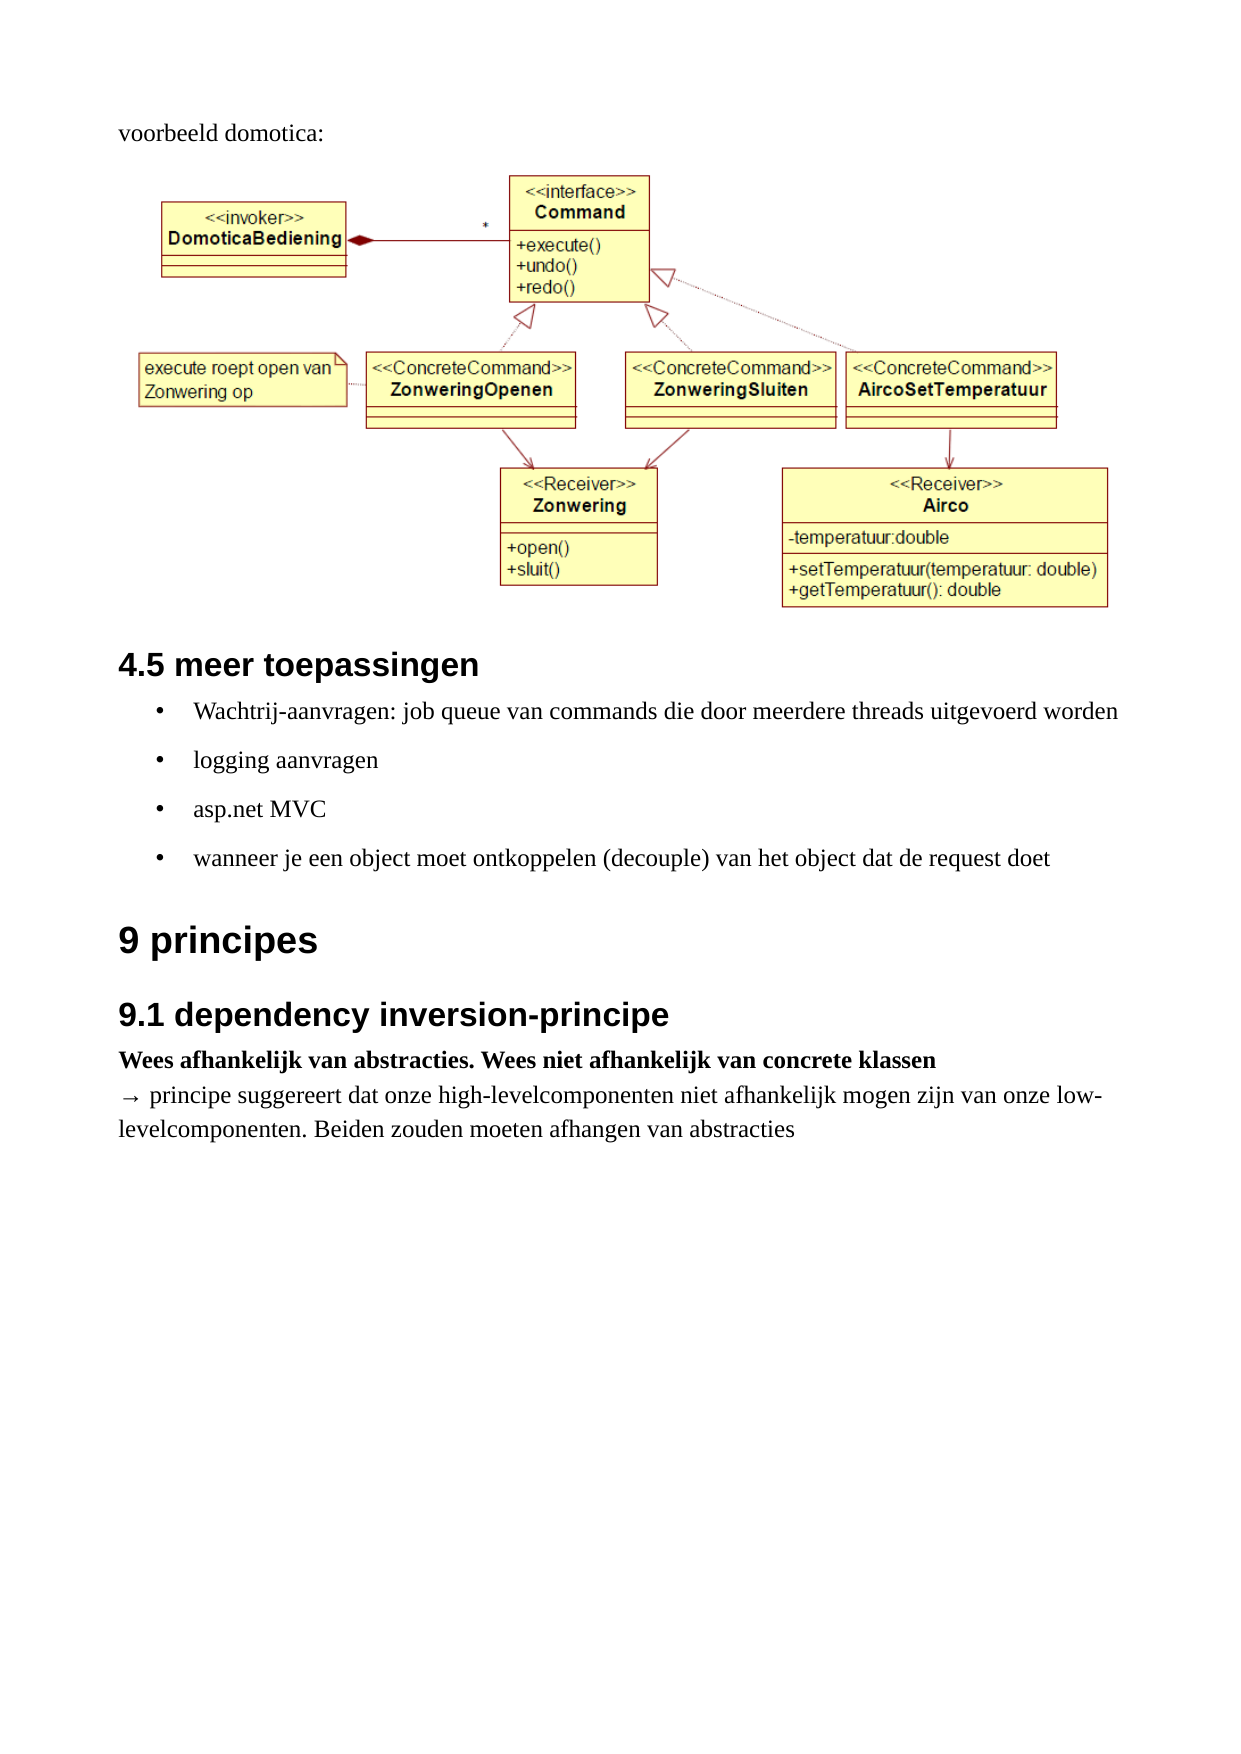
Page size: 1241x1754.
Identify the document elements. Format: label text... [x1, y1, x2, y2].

subtitle 9.1 dependency inversion-principe [118, 994, 1122, 1033]
list asp.net MVC [156, 794, 1122, 823]
picture [118, 148, 1123, 645]
list Wachtrij-aanvragen: job queue van commands die door meerdere threads uitgevoerd worden [156, 696, 1122, 725]
subtitle 4.5 meer toepassingen [118, 645, 1122, 684]
list wanneer je een object moet ontkoppelen (decouple) van het object dat de request doet [156, 843, 1122, 872]
text voorbeeld domotica: [118, 118, 1122, 147]
list logging aanvragen [156, 745, 1122, 774]
text Wees afhankelijk van abstracties. Wees niet afhankelijk van concrete klassen → principe suggereert dat onze high-levelcomponenten niet afhankelijk mogen zijn van onze low-levelcomponenten. Beiden zouden moeten afhangen van abstracties [118, 1046, 1122, 1143]
subtitle 9 principes [118, 917, 1122, 961]
